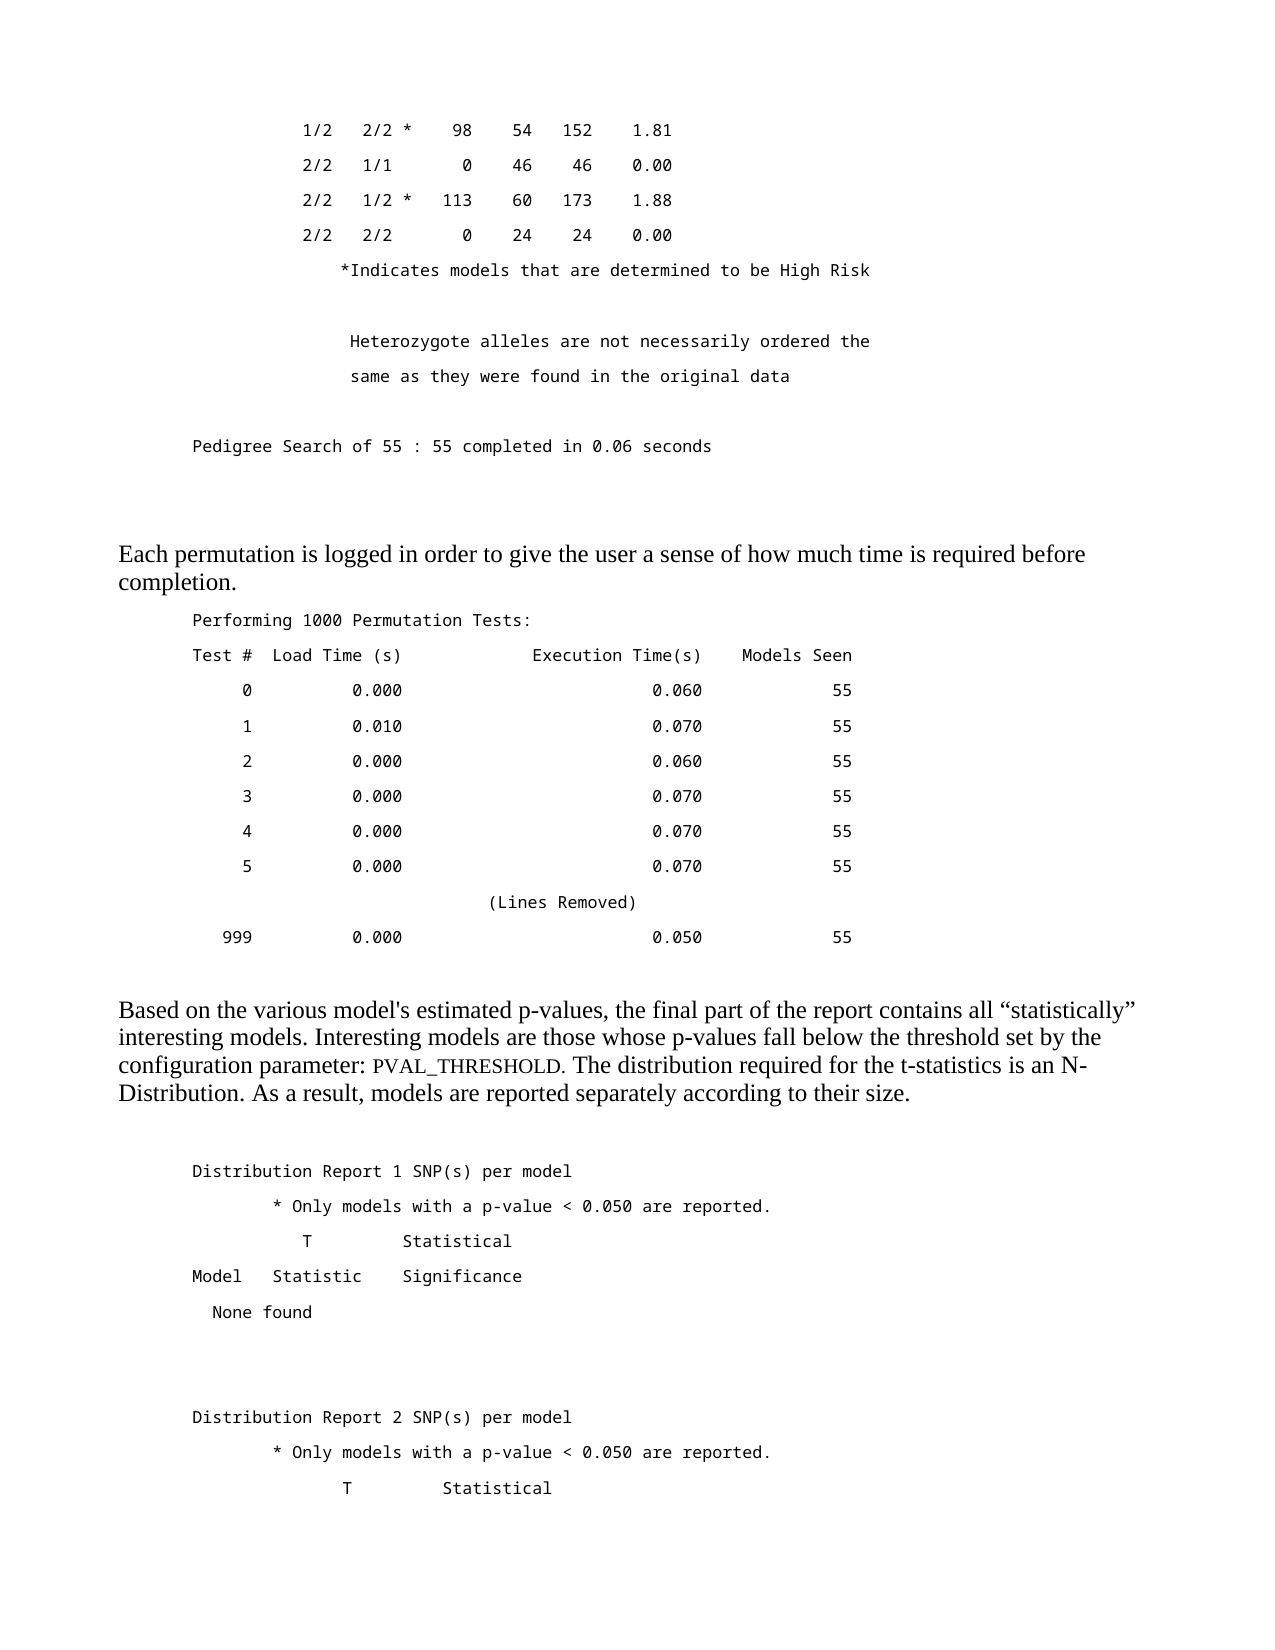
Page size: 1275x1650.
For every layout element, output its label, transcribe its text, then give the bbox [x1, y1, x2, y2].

text 1 0.010 0.070 55 [192, 714, 1157, 737]
text 3 0.000 0.070 55 [192, 784, 1157, 807]
text *Indicates models that are determined to be High Risk [192, 259, 1157, 282]
text Each permutation is logged in order to give the user a sense of how much time is required before completion. [118, 541, 1157, 596]
text Distribution Report 2 SNP(s) per model [192, 1406, 1157, 1428]
text 2/2 2/2 0 24 24 0.00 [192, 224, 1157, 246]
text (Lines Removed) [192, 890, 1157, 913]
text 5 0.000 0.070 55 [192, 855, 1157, 878]
text * Only models with a p-value < 0.050 are reported. [192, 1441, 1157, 1464]
text 2/2 1/2 * 113 60 173 1.88 [192, 188, 1157, 211]
text Pedigree Search of 55 : 55 completed in 0.06 seconds [192, 435, 1157, 458]
text * Only models with a p-value < 0.050 are reported. [192, 1194, 1157, 1217]
text None found [192, 1300, 1157, 1323]
text same as they were found in the original data [192, 364, 1157, 387]
text 4 0.000 0.070 55 [192, 820, 1157, 842]
text 999 0.000 0.050 55 [192, 925, 1157, 948]
text Model Statistic Significance [192, 1265, 1157, 1288]
text Based on the various model's estimated p-values, the final part of the report contains all “statistically” interesting models. Interesting models are those whose p-values fall below the threshold set by the configuration parameter: PVAL_THRESHOLD. The distribution required for the t-statistics is an N-Distribution. As a result, models are reported separately according to their size. [118, 996, 1157, 1107]
text Performing 1000 Permutation Tests: [192, 608, 1157, 631]
text 2/2 1/1 0 46 46 0.00 [192, 153, 1157, 176]
text Heterozygote alleles are not necessarily ordered the [192, 329, 1157, 352]
text Distribution Report 1 SNP(s) per model [192, 1159, 1157, 1182]
text T Statistical [192, 1476, 1157, 1499]
text Test # Load Time (s) Execution Time(s) Models Seen [192, 644, 1157, 666]
text 1/2 2/2 * 98 54 152 1.81 [192, 118, 1157, 141]
text 0 0.000 0.060 55 [192, 679, 1157, 702]
text T Statistical [192, 1230, 1157, 1252]
text 2 0.000 0.060 55 [192, 749, 1157, 772]
